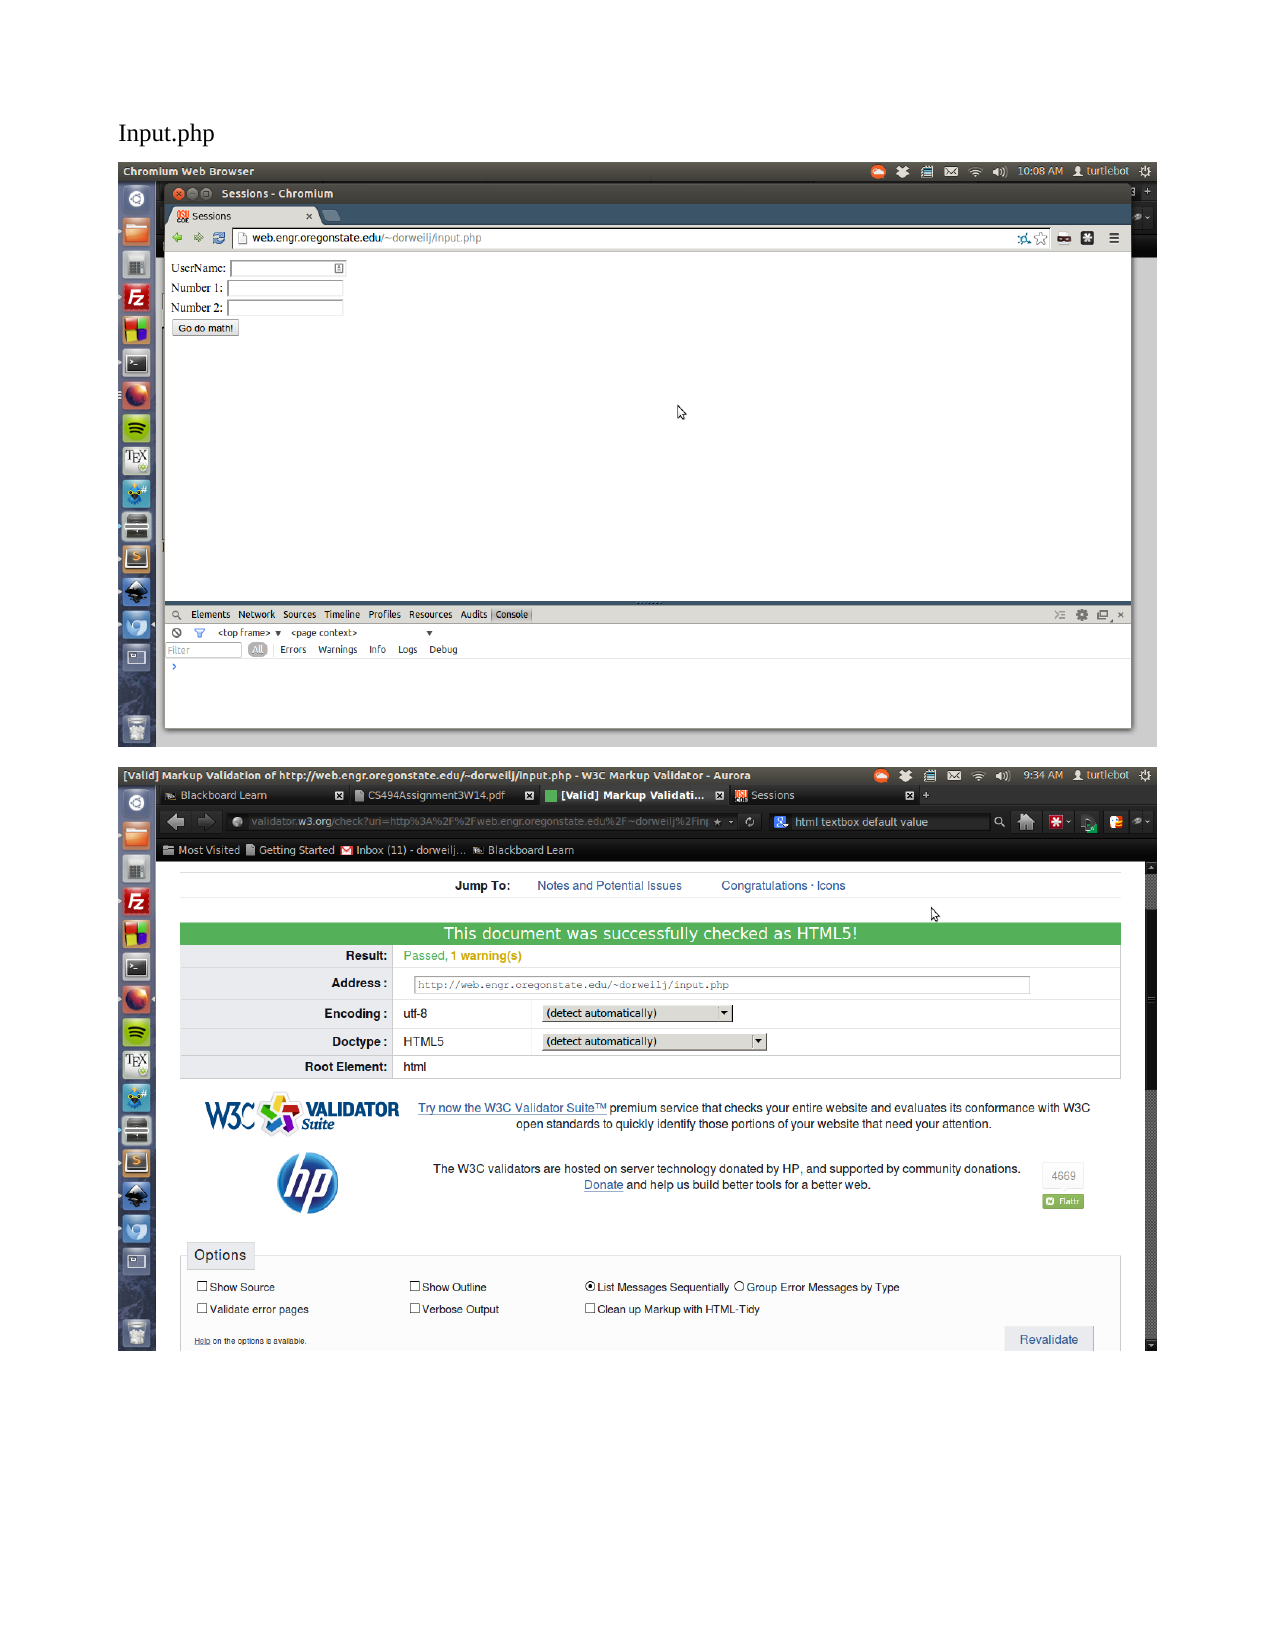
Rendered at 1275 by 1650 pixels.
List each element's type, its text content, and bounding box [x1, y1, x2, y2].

picture [118, 767, 1157, 1351]
picture [118, 162, 1157, 747]
text Input.php [118, 118, 1157, 147]
